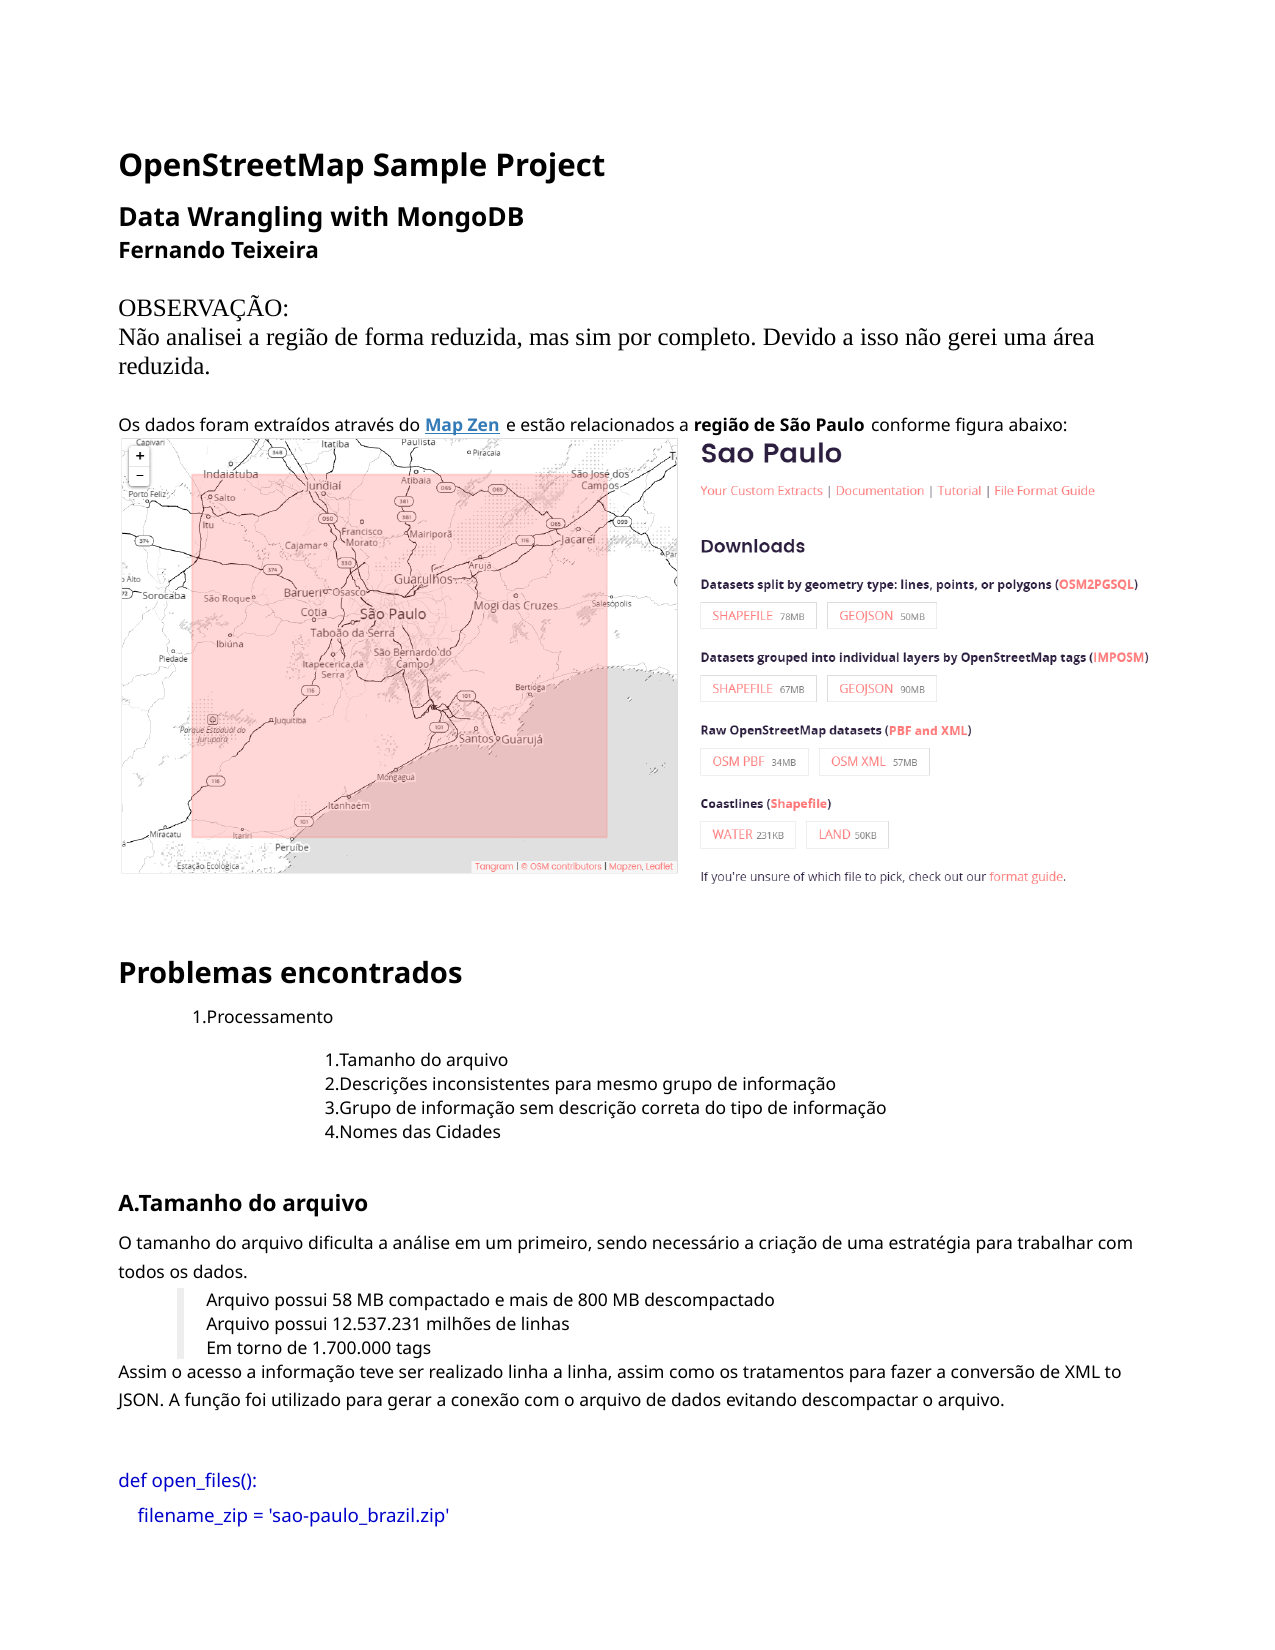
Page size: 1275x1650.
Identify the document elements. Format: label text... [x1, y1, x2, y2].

text O tamanho do arquivo dificulta a análise em um primeiro, sendo necessário a criação de uma estratégia para trabalhar com todos os dados. [118, 1231, 1157, 1283]
picture [118, 437, 1157, 896]
list Processamento [118, 1005, 1157, 1029]
list Descrições inconsistentes para mesmo grupo de informação [177, 1072, 1098, 1096]
text Assim o acesso a informação teve ser realizado linha a linha, assim como os tratamentos para fazer a conversão de XML to JSON. A função foi utilizado para gerar a conexão com o arquivo de dados evitando descompactar o arquivo. [118, 1359, 1157, 1412]
subtitle Data Wrangling with MongoDB [118, 198, 1157, 234]
text def open_files(): [118, 1468, 1157, 1493]
list Nomes das Cidades [177, 1120, 1098, 1143]
text Arquivo possui 12.537.231 milhões de linhas [184, 1312, 1098, 1336]
list Grupo de informação sem descrição correta do tipo de informação [177, 1096, 1098, 1120]
subtitle OpenStreetMap Sample Project [118, 143, 1157, 186]
subtitle Fernando Teixeira [118, 234, 1157, 264]
subtitle A.Tamanho do arquivo [118, 1188, 1157, 1218]
text Em torno de 1.700.000 tags [184, 1336, 1098, 1359]
text Não analisei a região de forma reduzida, mas sim por completo. Devido a isso não gerei uma área reduzida. [118, 322, 1157, 379]
text Os dados foram extraídos através do Map Zen e estão relacionados a região de São Paulo conforme figura abaixo: [118, 408, 1157, 437]
text filename_zip = 'sao-paulo_brazil.zip' [118, 1502, 1157, 1527]
text OBSERVAÇÃO: [118, 293, 1157, 322]
list Tamanho do arquivo [177, 1048, 1098, 1072]
subtitle Problemas encontrados [118, 953, 1157, 992]
text Arquivo possui 58 MB compactado e mais de 800 MB descompactado [184, 1288, 1098, 1312]
